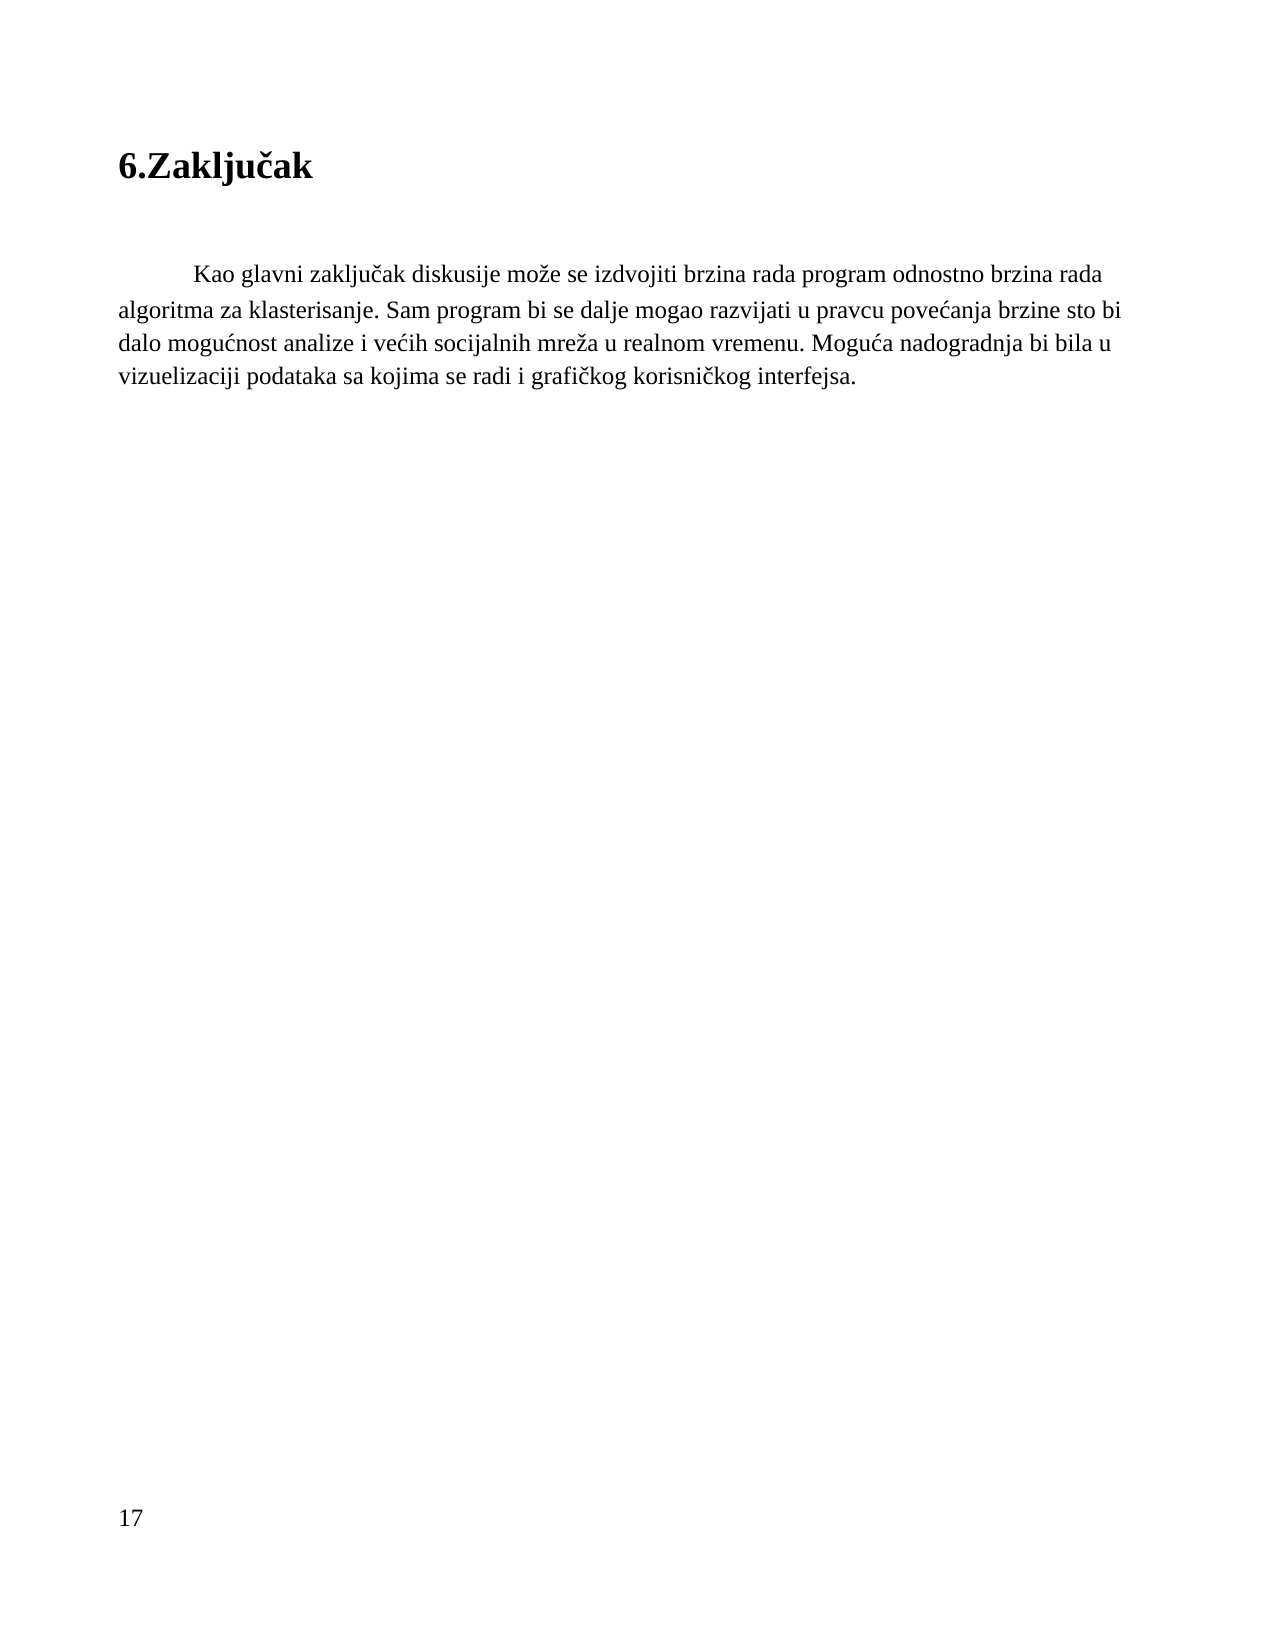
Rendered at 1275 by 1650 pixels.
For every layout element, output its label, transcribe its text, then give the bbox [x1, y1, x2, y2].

subtitle 6.Zaključak [118, 143, 1157, 187]
text Kao glavni zaključak diskusije može se izdvojiti brzina rada program odnostno brzina rada algoritma za klasterisanje. Sam program bi se dalje mogao razvijati u pravcu povećanja brzine sto bi dalo mogućnost analize i većih socijalnih mreža u realnom vremenu. Moguća nadogradnja bi bila u vizuelizaciji podataka sa kojima se radi i grafičkog korisničkog interfejsa. [118, 247, 1157, 389]
